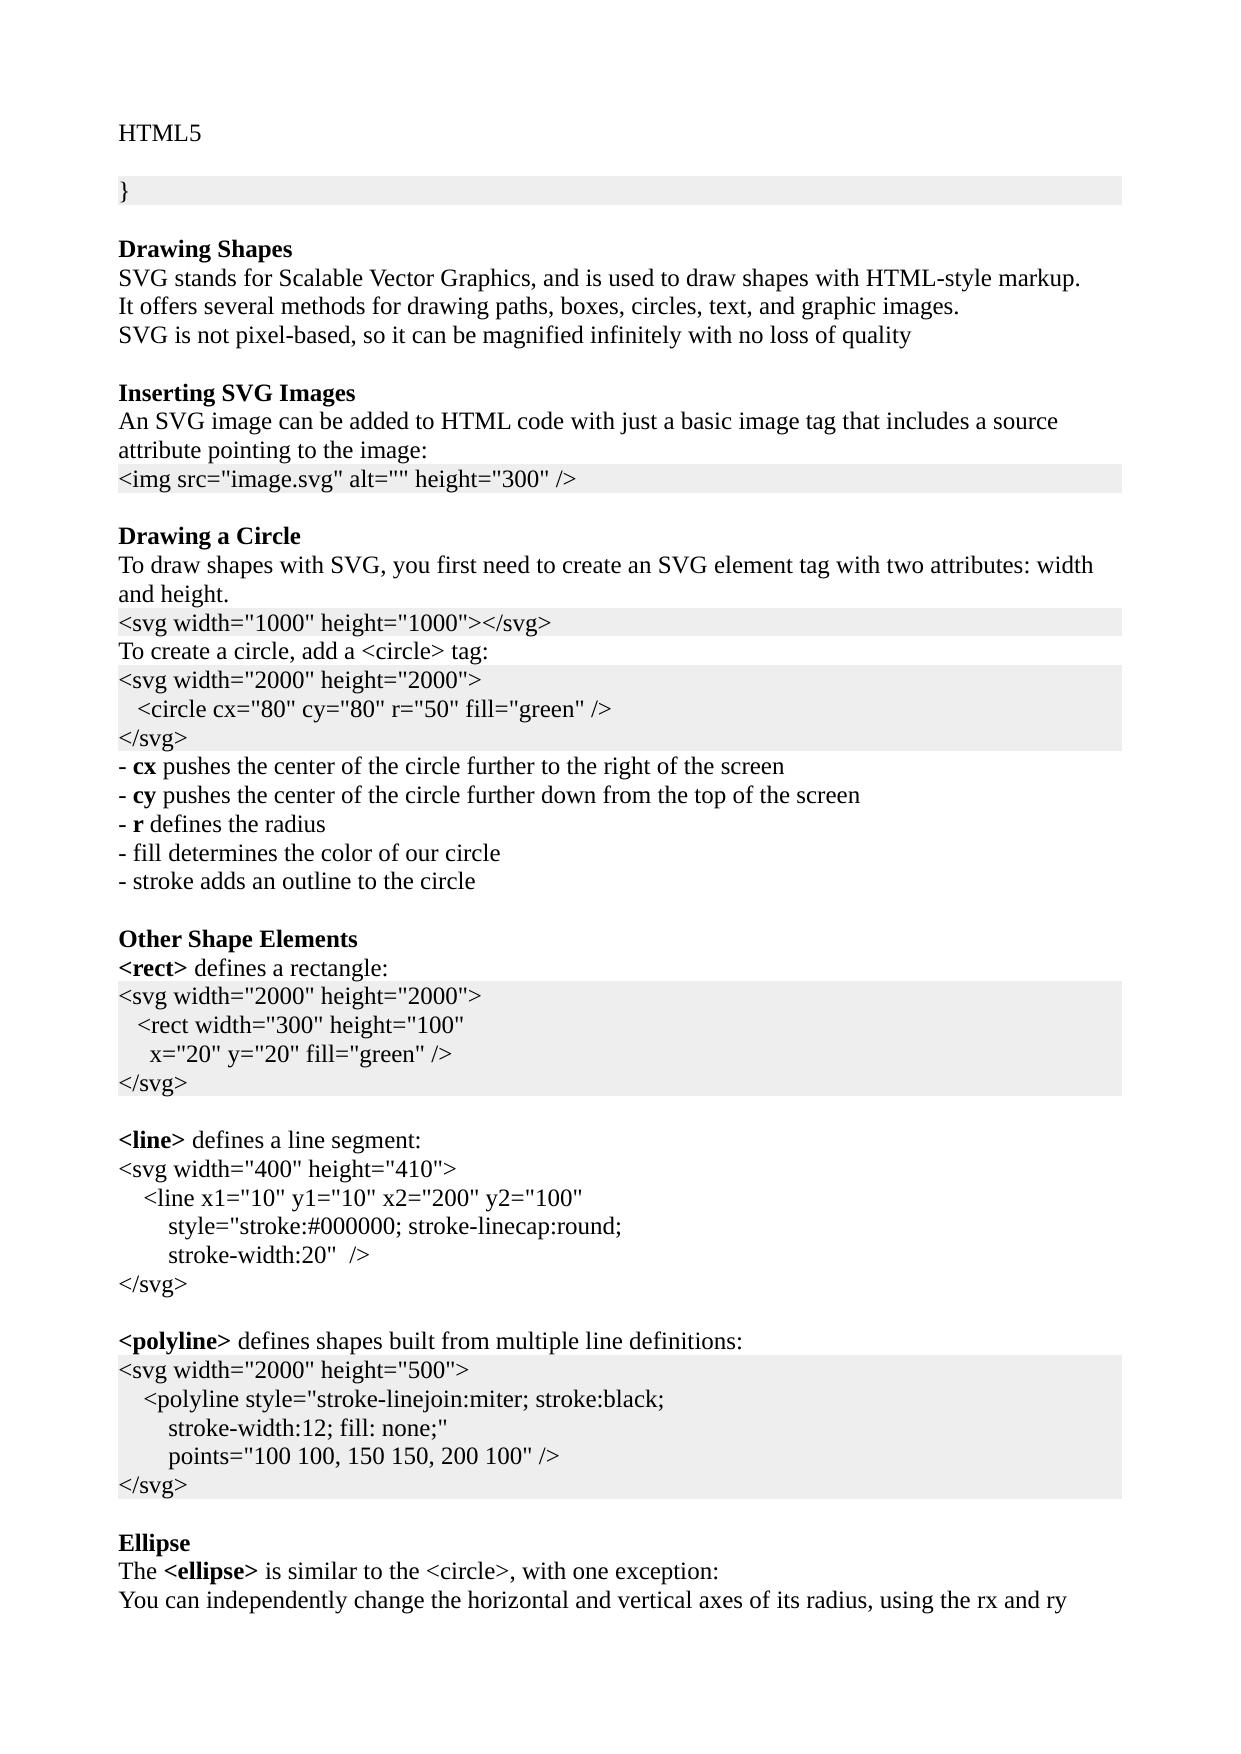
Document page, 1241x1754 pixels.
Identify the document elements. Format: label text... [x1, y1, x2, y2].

text style="stroke:#000000; stroke-linecap:round; [118, 1211, 1122, 1240]
text </svg> [118, 1470, 1122, 1499]
text <svg width="400" height="410"> [118, 1154, 1122, 1183]
text stroke-width:12; fill: none;" [118, 1413, 1122, 1441]
text <img src="image.svg" alt="" height="300" /> [118, 464, 1122, 493]
text - r defines the radius [118, 809, 1122, 838]
text Other Shape Elements [118, 924, 1122, 953]
text </svg> [118, 1269, 1122, 1298]
text To draw shapes with SVG, you first need to create an SVG element tag with two attributes: width and height. [118, 550, 1122, 608]
text <svg width="1000" height="1000"></svg> [118, 608, 1122, 636]
text An SVG image can be added to HTML code with just a basic image tag that includes a source attribute pointing to the image: [118, 406, 1122, 464]
text <line x1="10" y1="10" x2="200" y2="100" [118, 1183, 1122, 1211]
text <circle cx="80" cy="80" r="50" fill="green" /> [118, 694, 1122, 723]
text </svg> [118, 723, 1122, 751]
text <polyline style="stroke-linejoin:miter; stroke:black; [118, 1384, 1122, 1413]
text The <ellipse> is similar to the <circle>, with one exception: [118, 1556, 1122, 1585]
text <polyline> defines shapes built from multiple line definitions: [118, 1326, 1122, 1355]
text Ellipse [118, 1528, 1122, 1556]
text To create a circle, add a <circle> tag: [118, 636, 1122, 665]
text You can independently change the horizontal and vertical axes of its radius, using the rx and ry [118, 1585, 1122, 1614]
text <svg width="2000" height="2000"> [118, 665, 1122, 694]
text <svg width="2000" height="2000"> [118, 981, 1122, 1010]
text <rect> defines a rectangle: [118, 953, 1122, 981]
text - stroke adds an outline to the circle [118, 866, 1122, 895]
text <rect width="300" height="100" [118, 1010, 1122, 1039]
text It offers several methods for drawing paths, boxes, circles, text, and graphic images. [118, 291, 1122, 320]
text points="100 100, 150 150, 200 100" /> [118, 1441, 1122, 1470]
text Inserting SVG Images [118, 378, 1122, 406]
text <svg width="2000" height="500"> [118, 1355, 1122, 1384]
text SVG is not pixel-based, so it can be magnified infinitely with no loss of quality [118, 320, 1122, 349]
text - cy pushes the center of the circle further down from the top of the screen [118, 780, 1122, 809]
text stroke-width:20" /> [118, 1240, 1122, 1269]
text - cx pushes the center of the circle further to the right of the screen [118, 751, 1122, 780]
text SVG stands for Scalable Vector Graphics, and is used to draw shapes with HTML-style markup. [118, 263, 1122, 291]
text } [118, 176, 1122, 205]
text Drawing Shapes [118, 234, 1122, 263]
text x="20" y="20" fill="green" /> [118, 1039, 1122, 1068]
text </svg> [118, 1068, 1122, 1096]
text <line> defines a line segment: [118, 1125, 1122, 1154]
text - fill determines the color of our circle [118, 838, 1122, 866]
text Drawing a Circle [118, 521, 1122, 550]
